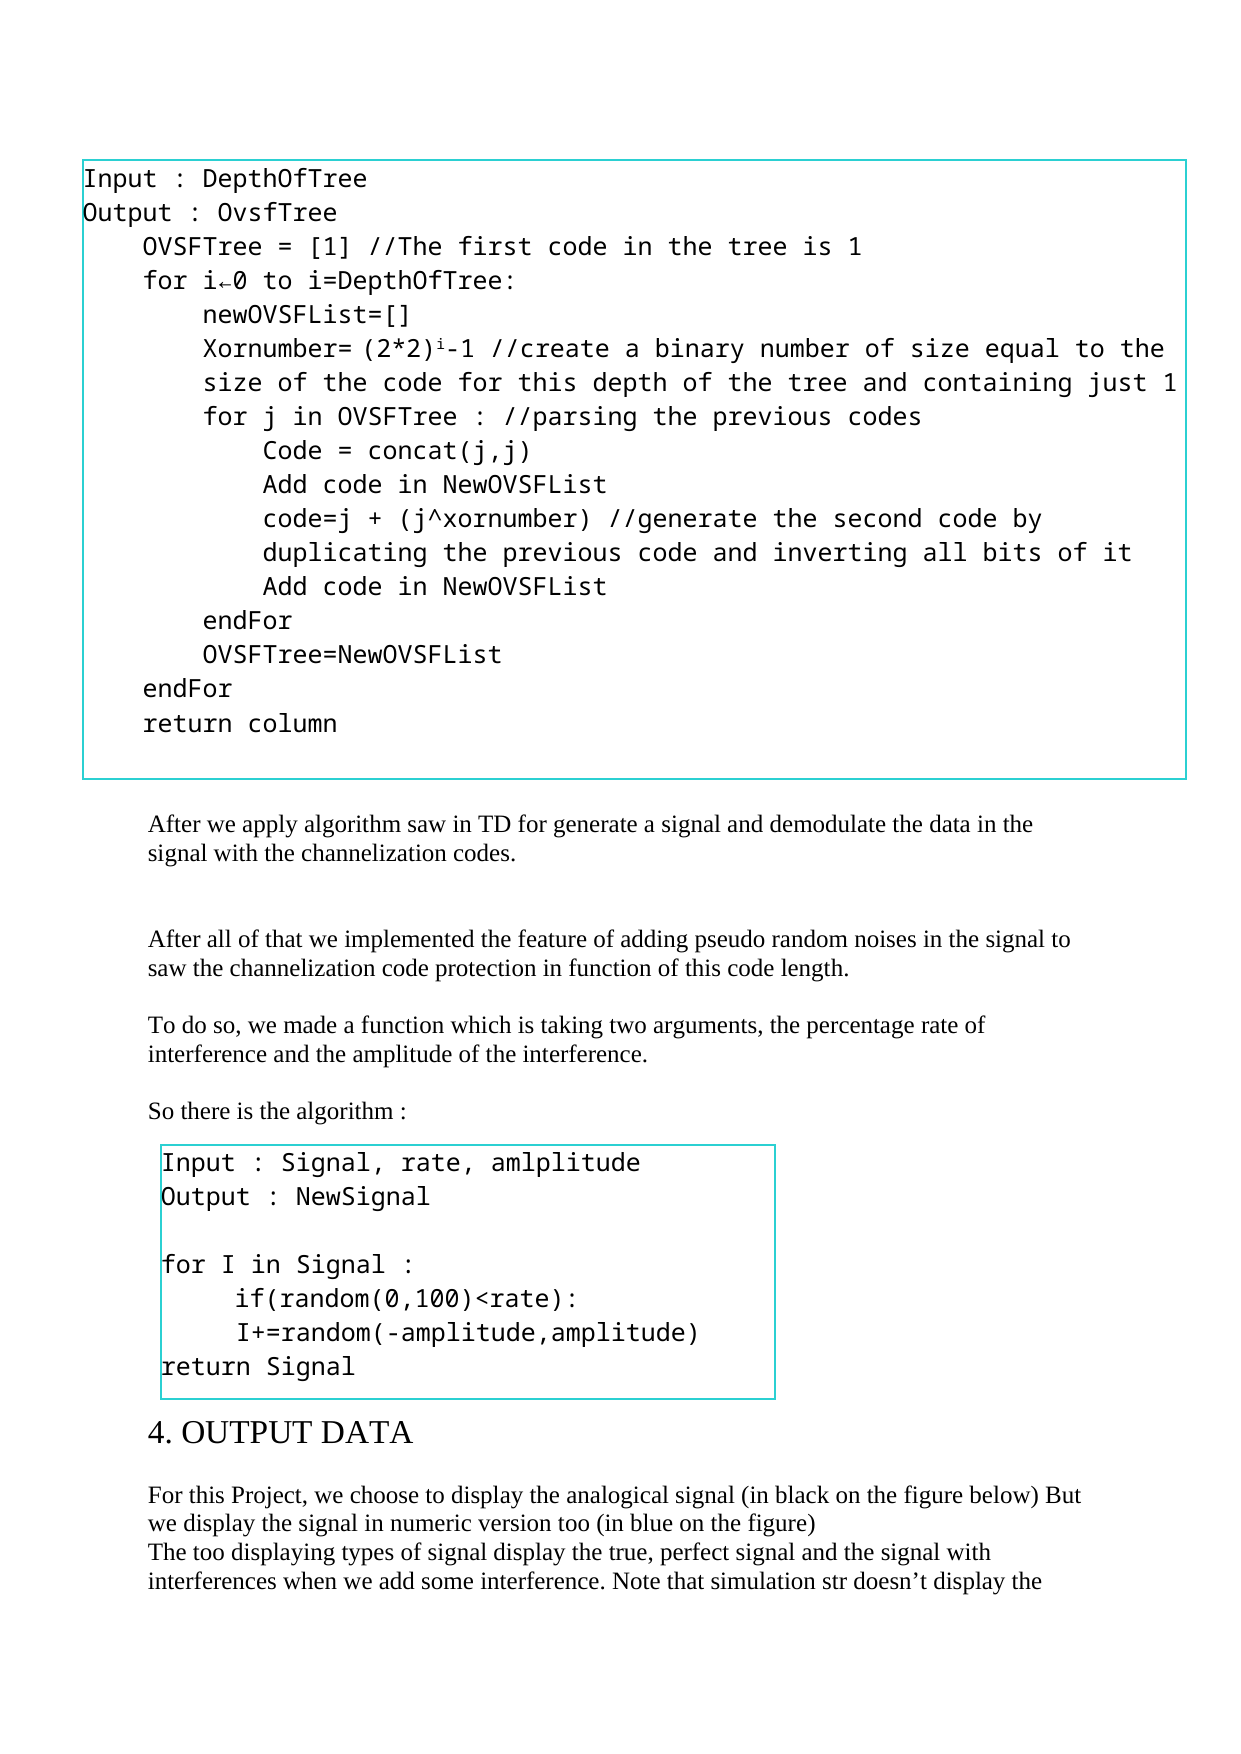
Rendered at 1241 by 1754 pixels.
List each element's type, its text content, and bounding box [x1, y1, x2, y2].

text After all of that we implemented the feature of adding pseudo random noises in the signal to saw the channelization code protection in function of this code length. [148, 924, 1093, 981]
text To do so, we made a function which is taking two arguments, the percentage rate of interference and the amplitude of the interference. [148, 1010, 1093, 1068]
text The too displaying types of signal display the true, perfect signal and the signal with interferences when we add some interference. Note that simulation str doesn’t display the [148, 1537, 1093, 1595]
text For this Project, we choose to display the analogical signal (in black on the figure below) But we display the signal in numeric version too (in blue on the figure) [148, 1480, 1093, 1537]
text After we apply algorithm saw in TD for generate a signal and demodulate the data in the signal with the channelization codes. [148, 809, 1093, 866]
text So there is the algorithm : [148, 1096, 1093, 1125]
text 4. OUTPUT DATA [148, 1413, 1093, 1451]
